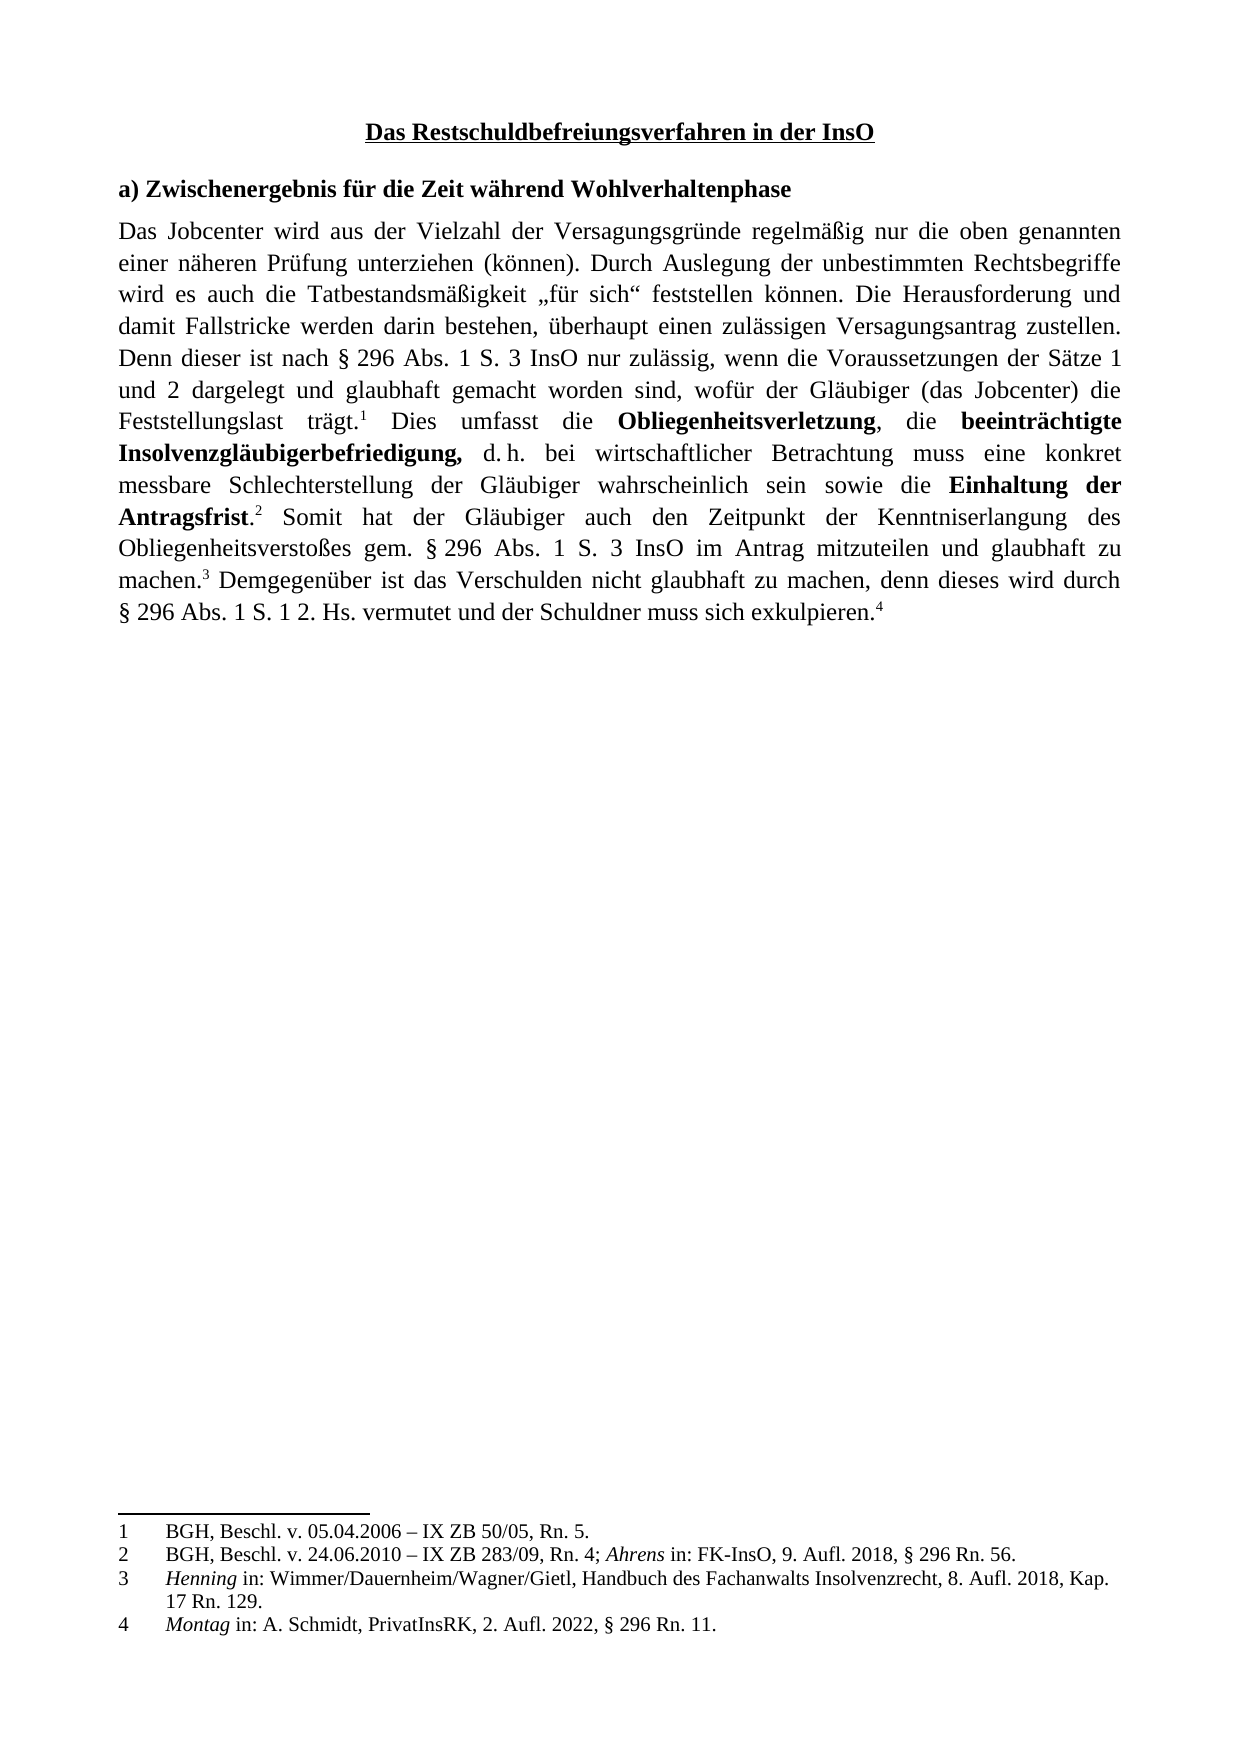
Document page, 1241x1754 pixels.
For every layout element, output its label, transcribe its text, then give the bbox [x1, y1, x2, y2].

subtitle Zwischenergebnis für die Zeit während Wohlverhaltenphase [118, 175, 1122, 203]
subtitle Das Restschuldbefreiungsverfahren in der InsO [118, 118, 1122, 146]
text Das Jobcenter wird aus der Vielzahl der Versagungsgründe regelmäßig nur die oben genannten einer näheren Prüfung unterziehen (können). Durch Auslegung der unbestimmten Rechtsbegriffe wird es auch die Tatbestandsmäßigkeit „für sich“ feststellen können. Die Herausforderung und damit Fallstricke werden darin bestehen, überhaupt einen zulässigen Versagungsantrag zustellen. Denn dieser ist nach § 296 Abs. 1 S. 3 InsO nur zulässig, wenn die Voraussetzungen der Sätze 1 und 2 dargelegt und glaubhaft gemacht worden sind, wofür der Gläubiger (das Jobcenter) die Feststellungslast trägt. Dies umfasst die Obliegenheitsverletzung, die beeinträchtigte Insolvenzgläubigerbefriedigung, d. h. bei wirtschaftlicher Betrachtung muss eine konkret messbare Schlechterstellung der Gläubiger wahrscheinlich sein sowie die Einhaltung der Antragsfrist. Somit hat der Gläubiger auch den Zeitpunkt der Kenntniserlangung des Obliegenheitsverstoßes gem. § 296 Abs. 1 S. 3 InsO im Antrag mitzuteilen und glaubhaft zu machen. Demgegenüber ist das Verschulden nicht glaubhaft zu machen, denn dieses wird durch § 296 Abs. 1 S. 1 2. Hs. vermutet und der Schuldner muss sich exkulpieren. [118, 217, 1122, 626]
text BGH, Beschl. v. 24.06.2010 – IX ZB 283/09, Rn. 4; Ahrens in: FK-InsO, 9. Aufl. 2018, § 296 Rn. 56. [118, 1543, 1122, 1566]
text Henning in: Wimmer/Dauernheim/Wagner/Gietl, Handbuch des Fachanwalts Insolvenzrecht, 8. Aufl. 2018, Kap. 17 Rn. 129. [118, 1566, 1122, 1613]
text Montag in: A. Schmidt, PrivatInsRK, 2. Aufl. 2022, § 296 Rn. 11. [118, 1613, 1122, 1636]
text BGH, Beschl. v. 05.04.2006 – IX ZB 50/05, Rn. 5. [118, 1520, 1122, 1543]
